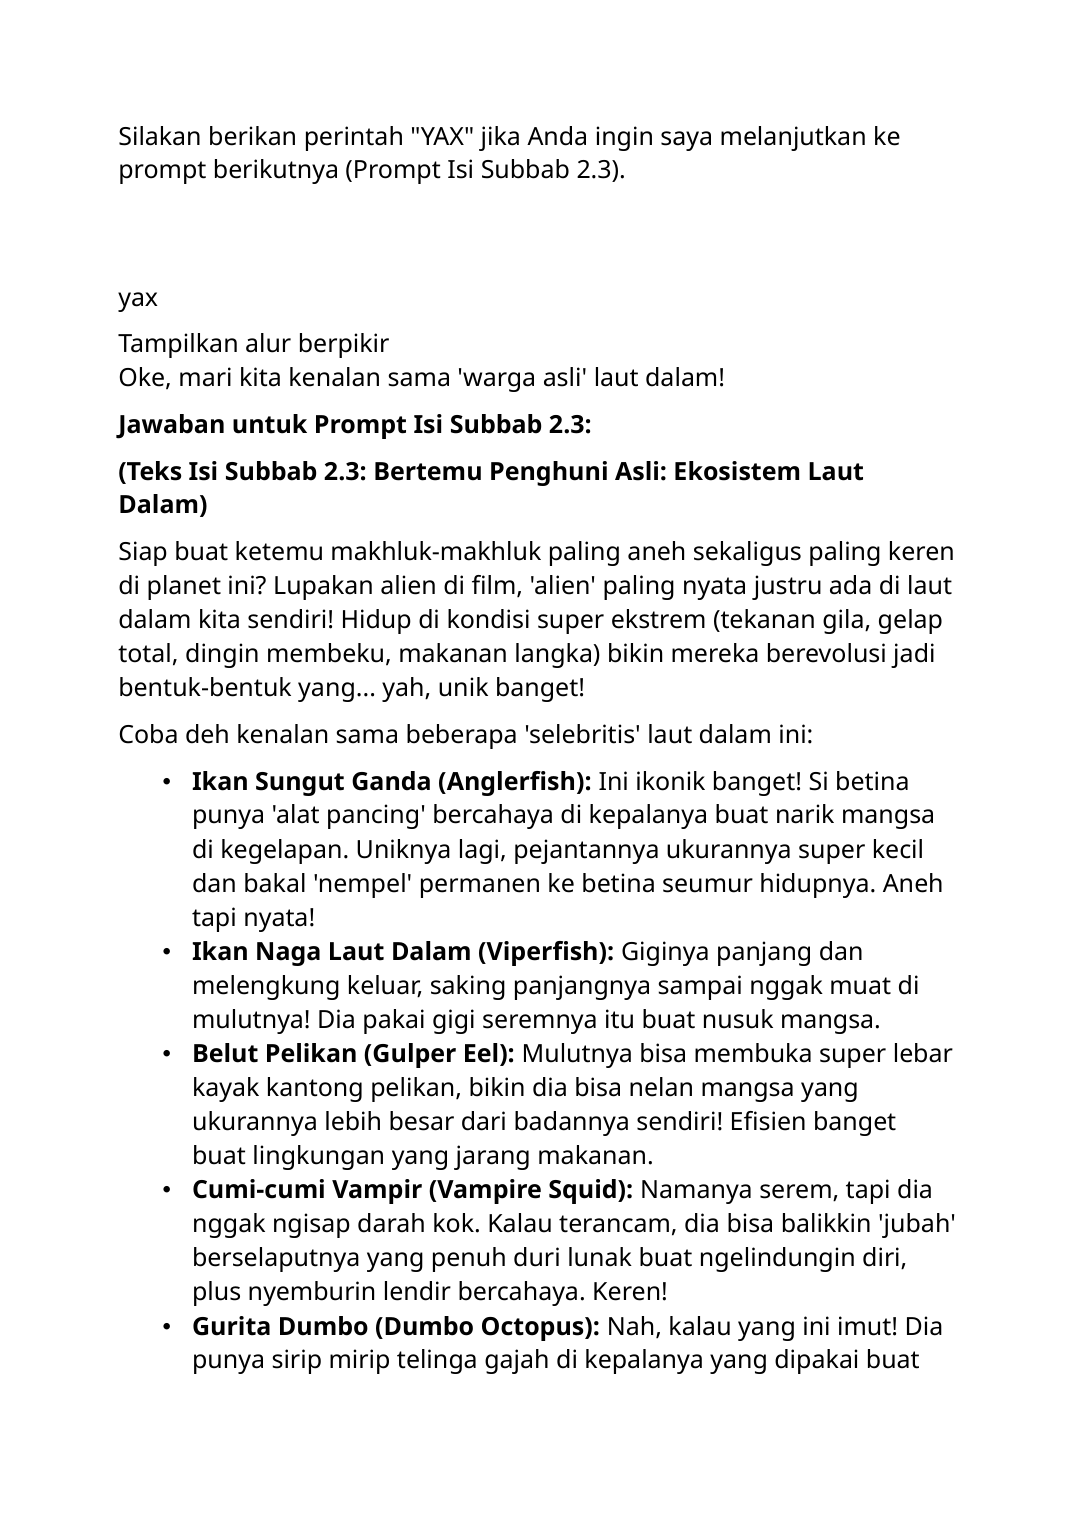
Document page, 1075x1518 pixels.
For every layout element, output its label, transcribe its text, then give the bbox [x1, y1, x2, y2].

list Belut Pelikan (Gulper Eel): Mulutnya bisa membuka super lebar kayak kantong pelikan, bikin dia bisa nelan mangsa yang ukurannya lebih besar dari badannya sendiri! Efisien banget buat lingkungan yang jarang makanan. [162, 1036, 957, 1172]
text Oke, mari kita kenalan sama 'warga asli' laut dalam! [118, 360, 957, 394]
list Cumi-cumi Vampir (Vampire Squid): Namanya serem, tapi dia nggak ngisap darah kok. Kalau terancam, dia bisa balikkin 'jubah' berselaputnya yang penuh duri lunak buat ngelindungin diri, plus nyemburin lendir bercahaya. Keren! [162, 1172, 957, 1308]
text yax [118, 279, 957, 313]
text (Teks Isi Subbab 2.3: Bertemu Penghuni Asli: Ekosistem Laut Dalam) [118, 453, 957, 521]
text Silakan berikan perintah "YAX" jika Anda ingin saya melanjutkan ke prompt berikutnya (Prompt Isi Subbab 2.3). [118, 118, 957, 186]
list Gurita Dumbo (Dumbo Octopus): Nah, kalau yang ini imut! Dia punya sirip mirip telinga gajah di kepalanya yang dipakai buat [162, 1308, 957, 1376]
text Jawaban untuk Prompt Isi Subbab 2.3: [118, 407, 957, 441]
text Coba deh kenalan sama beberapa 'selebritis' laut dalam ini: [118, 717, 957, 751]
text Siap buat ketemu makhluk-makhluk paling aneh sekaligus paling keren di planet ini? Lupakan alien di film, 'alien' paling nyata justru ada di laut dalam kita sendiri! Hidup di kondisi super ekstrem (tekanan gila, gelap total, dingin membeku, makanan langka) bikin mereka berevolusi jadi bentuk-bentuk yang... yah, unik banget! [118, 534, 957, 704]
list Ikan Naga Laut Dalam (Viperfish): Giginya panjang dan melengkung keluar, saking panjangnya sampai nggak muat di mulutnya! Dia pakai gigi seremnya itu buat nusuk mangsa. [162, 933, 957, 1036]
list Ikan Sungut Ganda (Anglerfish): Ini ikonik banget! Si betina punya 'alat pancing' bercahaya di kepalanya buat narik mangsa di kegelapan. Uniknya lagi, pejantannya ukurannya super kecil dan bakal 'nempel' permanen ke betina seumur hidupnya. Aneh tapi nyata! [162, 763, 957, 933]
text Tampilkan alur berpikir [118, 326, 957, 360]
